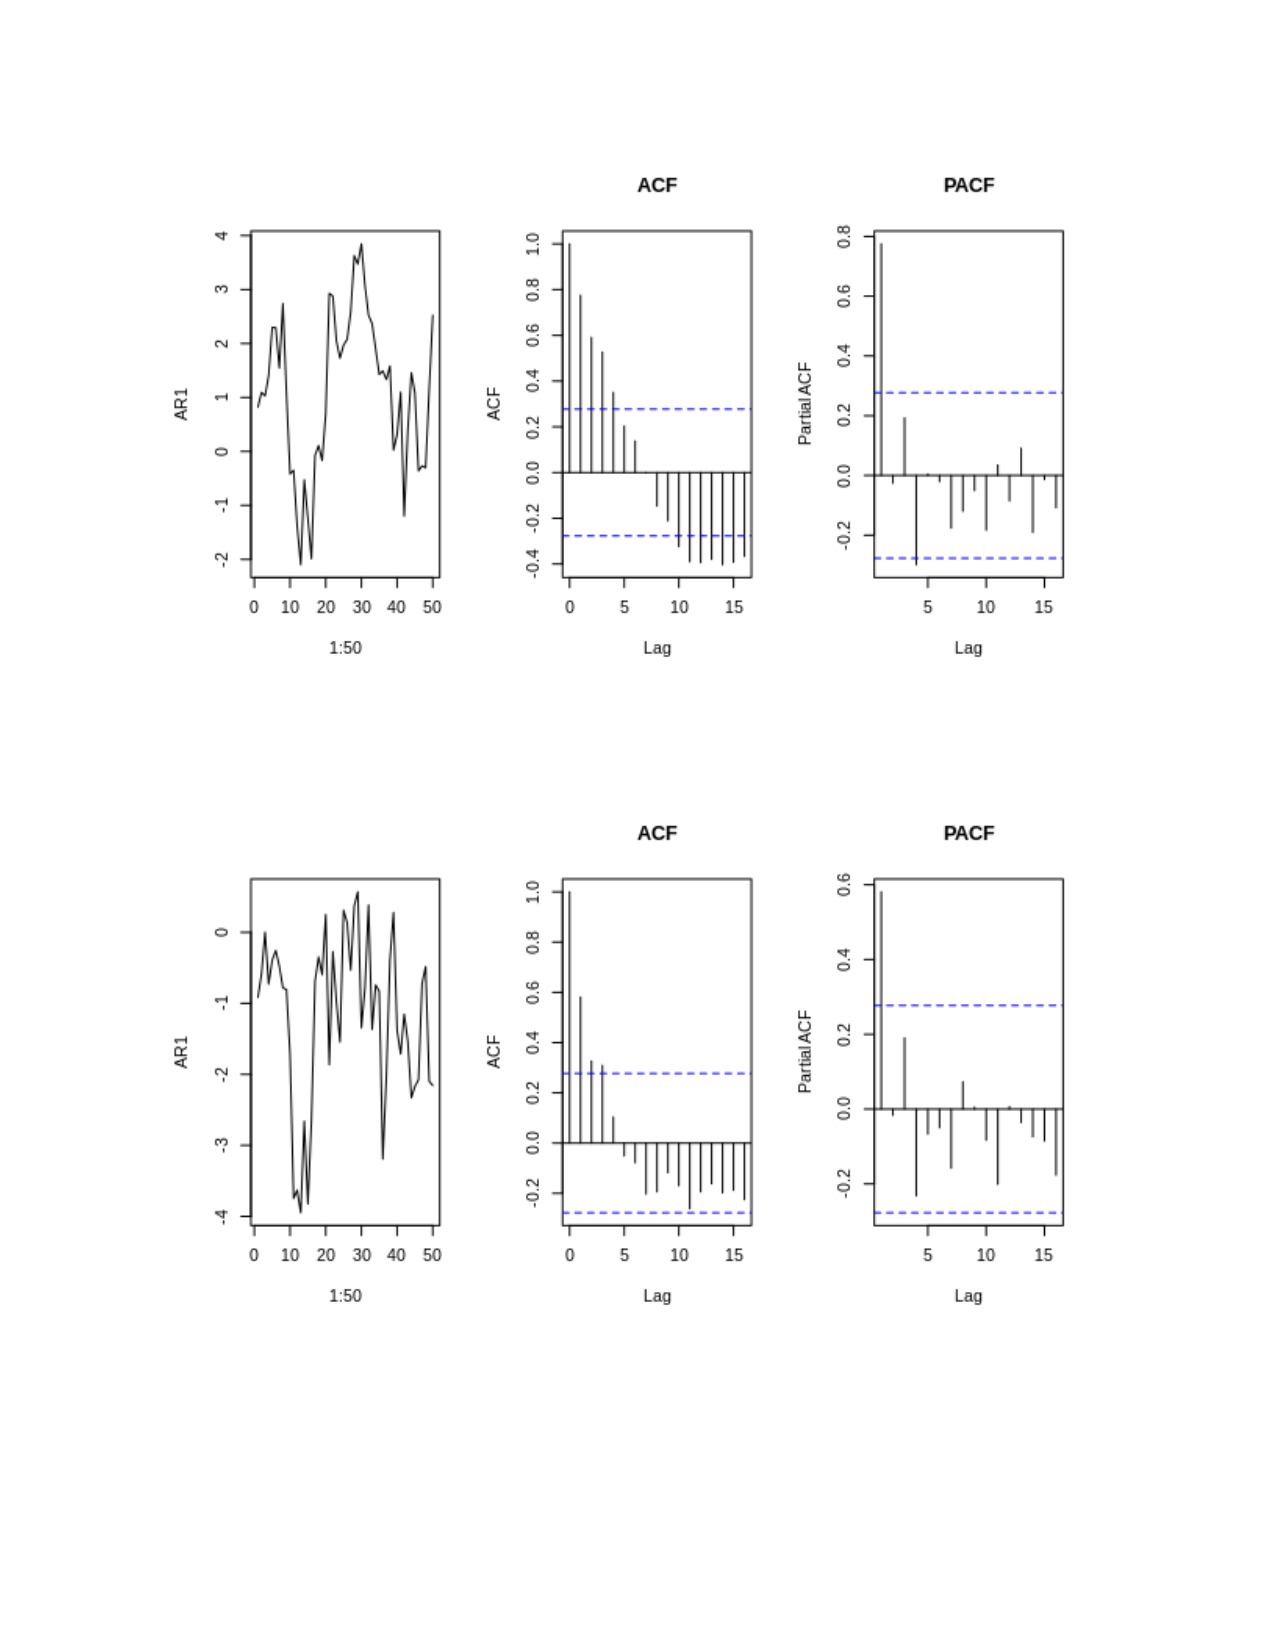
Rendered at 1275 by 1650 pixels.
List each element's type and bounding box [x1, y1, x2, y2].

picture [170, 150, 1105, 679]
picture [170, 798, 1105, 1327]
